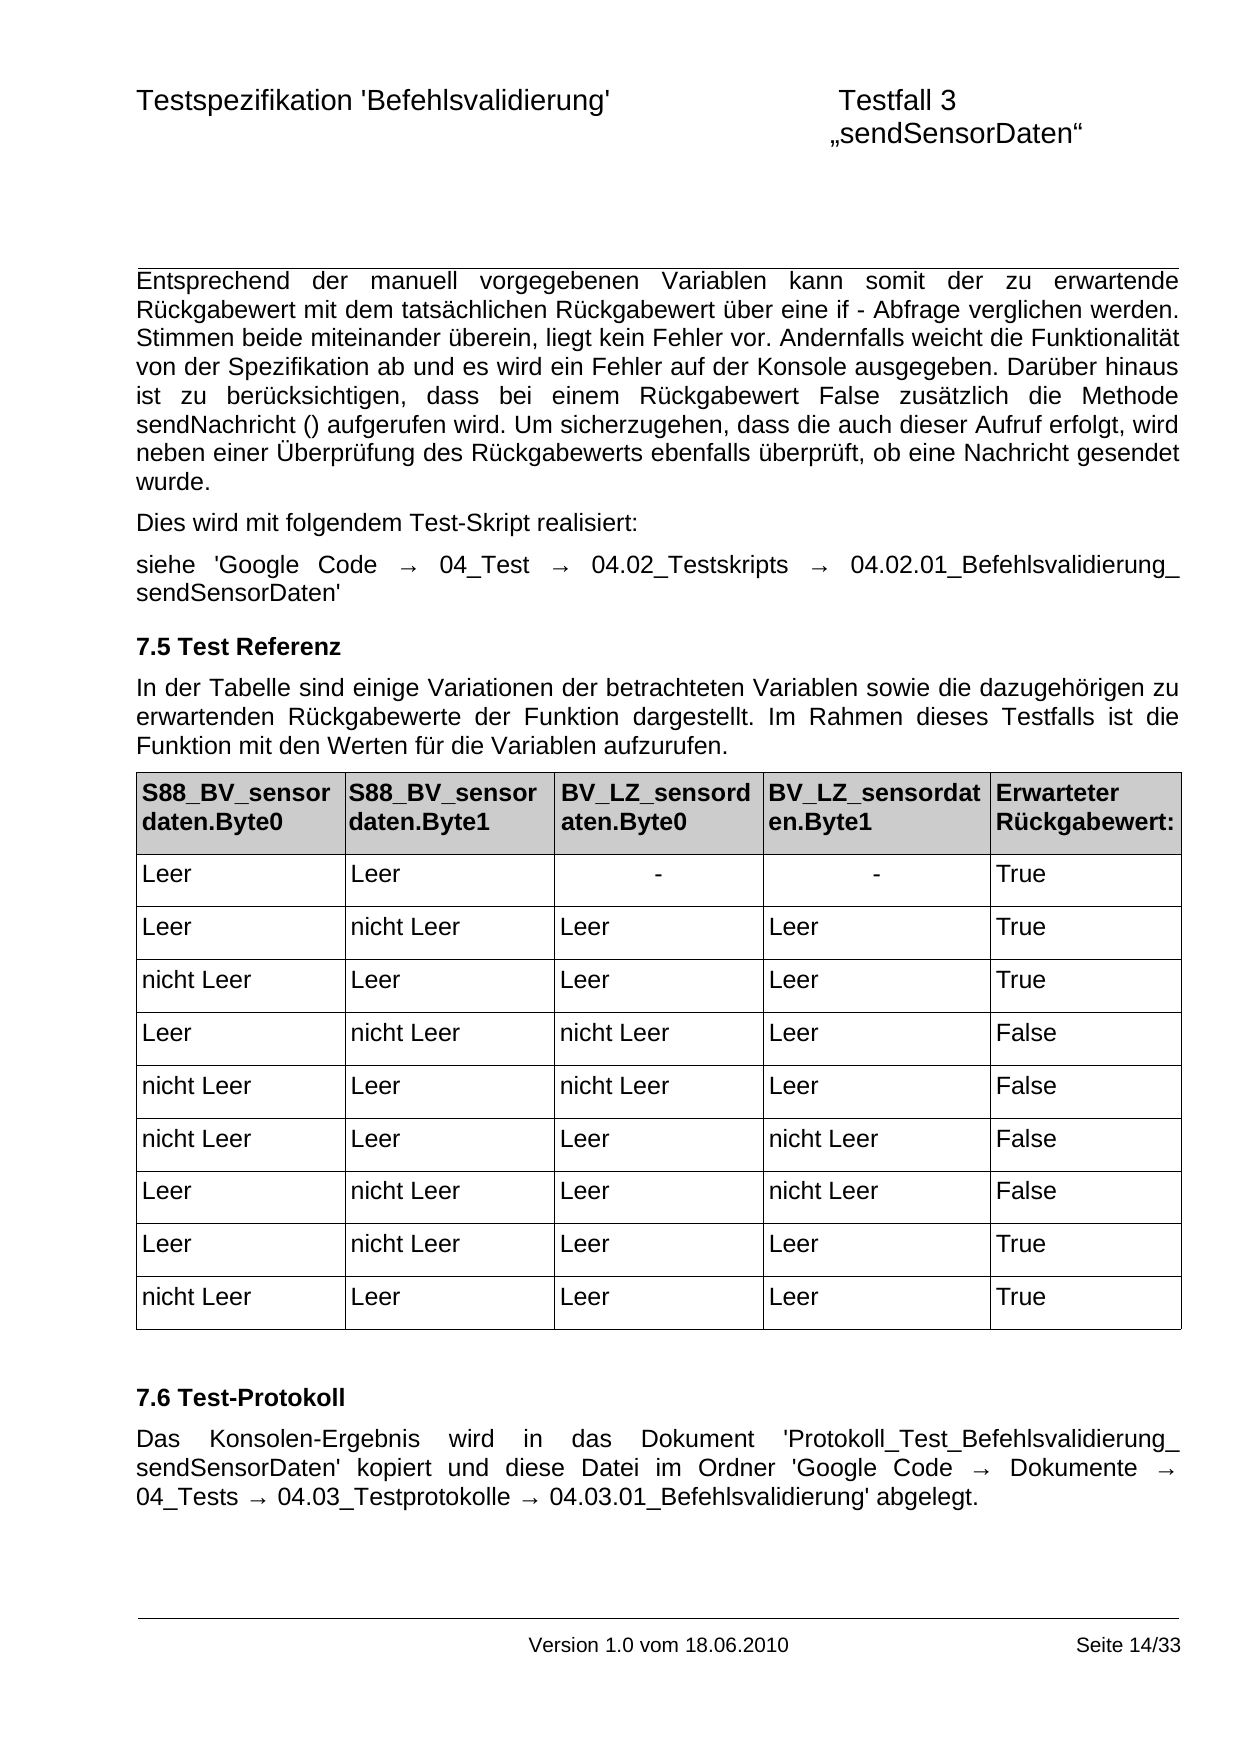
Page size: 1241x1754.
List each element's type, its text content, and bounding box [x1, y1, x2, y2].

table_cell Leer [346, 1066, 554, 1118]
table_cell - [555, 855, 763, 906]
table_cell False [991, 1013, 1181, 1065]
table_header S88_BV_sensordaten.Byte1 [346, 773, 554, 854]
table_cell nicht Leer [346, 1172, 554, 1223]
table_cell Leer [764, 1013, 990, 1065]
table_cell Leer [137, 1224, 345, 1276]
table_cell Leer [346, 1277, 554, 1329]
table_header S88_BV_sensordaten.Byte0 [137, 773, 345, 854]
subtitle Test Referenz [136, 632, 1181, 661]
table_cell Leer [137, 907, 345, 959]
table_cell True [991, 907, 1181, 959]
table_cell nicht Leer [764, 1172, 990, 1223]
table_cell Leer [764, 960, 990, 1012]
table_cell Leer [555, 960, 763, 1012]
table_cell Leer [137, 855, 345, 906]
table_cell False [991, 1066, 1181, 1118]
table_cell True [991, 1224, 1181, 1276]
table_cell Leer [764, 1277, 990, 1329]
table_cell Leer [555, 1119, 763, 1171]
subtitle Test-Protokoll [136, 1383, 1181, 1412]
table_cell Leer [764, 907, 990, 959]
table_header Erwarteter Rückgabewert: [991, 773, 1181, 854]
table_cell nicht Leer [137, 1066, 345, 1118]
table_cell nicht Leer [764, 1119, 990, 1171]
table_cell Leer [555, 907, 763, 959]
table_cell nicht Leer [346, 1224, 554, 1276]
table_cell nicht Leer [137, 1119, 345, 1171]
table_cell nicht Leer [555, 1066, 763, 1118]
table_cell Leer [346, 1119, 554, 1171]
text Entsprechend der manuell vorgegebenen Variablen kann somit der zu erwartende Rückgabewert mit dem tatsächlichen Rückgabewert über eine if - Abfrage verglichen werden. Stimmen beide miteinander überein, liegt kein Fehler vor. Andernfalls weicht die Funktionalität von der Spezifikation ab und es wird ein Fehler auf der Konsole ausgegeben. Darüber hinaus ist zu berücksichtigen, dass bei einem Rückgabewert False zusätzlich die Methode sendNachricht () aufgerufen wird. Um sicherzugehen, dass die auch dieser Aufruf erfolgt, wird neben einer Überprüfung des Rückgabewerts ebenfalls überprüft, ob eine Nachricht gesendet wurde. [136, 289, 1181, 496]
table_cell Leer [137, 1172, 345, 1223]
table_cell nicht Leer [346, 1013, 554, 1065]
table_cell True [991, 1277, 1181, 1329]
text siehe 'Google Code → 04_Test → 04.02_Testskripts → 04.02.01_Befehlsvalidierung_ sendSensorDaten' [136, 549, 1181, 607]
table_cell nicht Leer [346, 907, 554, 959]
table_cell - [764, 855, 990, 906]
table_header BV_LZ_sensordaten.Byte1 [764, 773, 990, 854]
table_cell True [991, 855, 1181, 906]
table_cell Leer [346, 855, 554, 906]
table_cell Leer [346, 960, 554, 1012]
table_cell False [991, 1119, 1181, 1171]
table_cell Leer [137, 1013, 345, 1065]
text In der Tabelle sind einige Variationen der betrachteten Variablen sowie die dazugehörigen zu erwartenden Rückgabewerte der Funktion dargestellt. Im Rahmen dieses Testfalls ist die Funktion mit den Werten für die Variablen aufzurufen. [136, 673, 1181, 759]
table_cell Leer [555, 1224, 763, 1276]
table_cell Leer [764, 1224, 990, 1276]
table_header BV_LZ_sensordaten.Byte0 [555, 773, 763, 854]
table_cell Leer [555, 1172, 763, 1223]
table_cell Leer [764, 1066, 990, 1118]
text Dies wird mit folgendem Test-Skript realisiert: [136, 508, 1181, 537]
table_cell True [991, 960, 1181, 1012]
table_cell nicht Leer [137, 1277, 345, 1329]
table_cell Leer [555, 1277, 763, 1329]
table_cell False [991, 1172, 1181, 1223]
table_cell nicht Leer [555, 1013, 763, 1065]
table_cell nicht Leer [137, 960, 345, 1012]
text Das Konsolen-Ergebnis wird in das Dokument 'Protokoll_Test_Befehlsvalidierung_ sendSensorDaten' kopiert und diese Datei im Ordner 'Google Code → Dokumente → 04_Tests → 04.03_Testprotokolle → 04.03.01_Befehlsvalidierung' abgelegt. [136, 1424, 1181, 1510]
